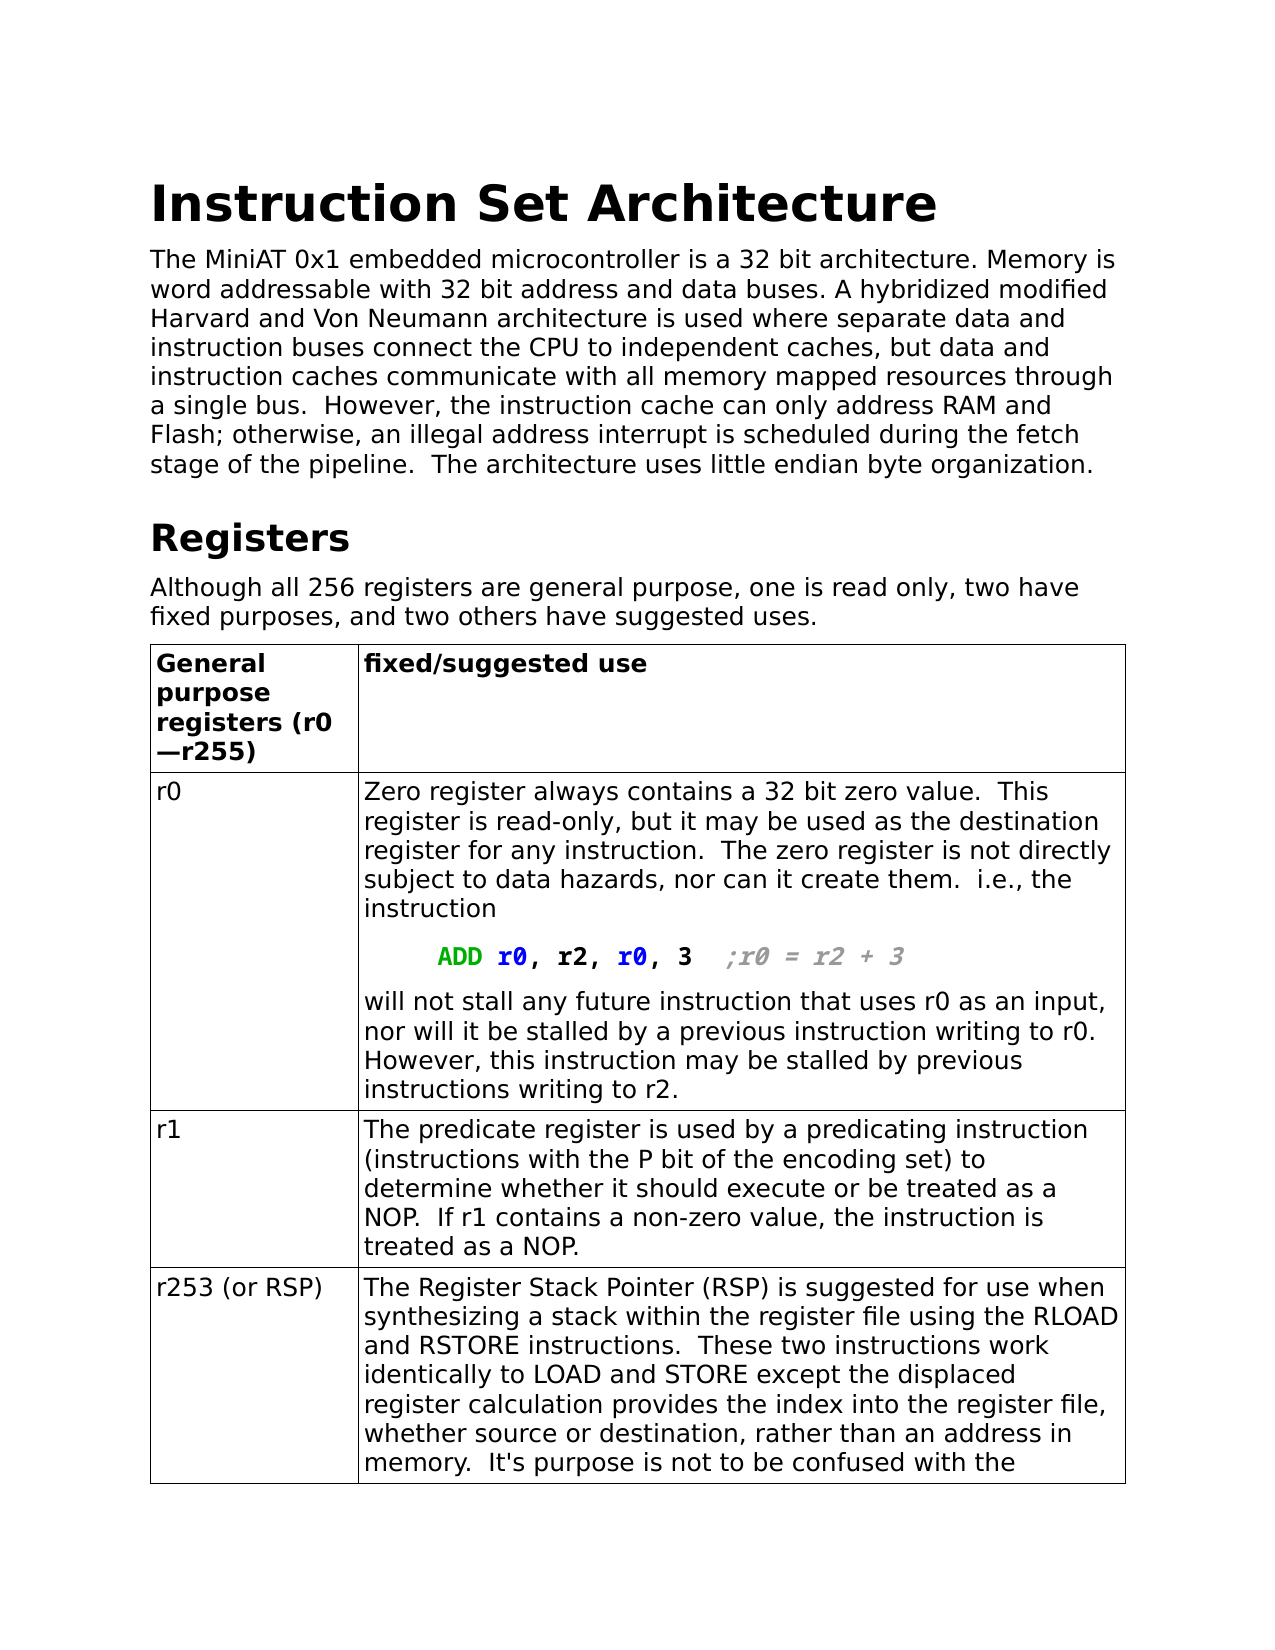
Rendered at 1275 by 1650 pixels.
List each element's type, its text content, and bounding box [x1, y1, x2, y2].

table_header fixed/suggested use [359, 645, 1125, 772]
table_cell Zero register always contains a 32 bit zero value. This register is read-only, but it may be used as the destination register for any instruction. The zero register is not directly subject to data hazards, nor can it create them. i.e., the instruction ADD r0, r2, r0, 3 ;r0 = r2 + 3 will not stall any future instruction that uses r0 as an input, nor will it be stalled by a previous instruction writing to r0. However, this instruction may be stalled by previous instructions writing to r2. [359, 773, 1125, 1110]
subtitle Registers [150, 517, 1125, 560]
text Although all 256 registers are general purpose, one is read only, two have fixed purposes, and two others have suggested uses. [150, 573, 1125, 631]
subtitle Instruction Set Architecture [150, 175, 1125, 233]
table_cell r1 [151, 1111, 358, 1267]
table_header General purpose registers (r0—r255) [151, 645, 358, 772]
table_cell r253 (or RSP) [151, 1268, 358, 1483]
table_cell The predicate register is used by a predicating instruction (instructions with the P bit of the encoding set) to determine whether it should execute or be treated as a NOP. If r1 contains a non-zero value, the instruction is treated as a NOP. [359, 1111, 1125, 1267]
table_cell The Register Stack Pointer (RSP) is suggested for use when synthesizing a stack within the register file using the RLOAD and RSTORE instructions. These two instructions work identically to LOAD and STORE except the displaced register calculation provides the index into the register file, whether source or destination, rather than an address in memory. It's purpose is not to be confused with the [359, 1268, 1125, 1483]
table_cell r0 [151, 773, 358, 1110]
text The MiniAT 0x1 embedded microcontroller is a 32 bit architecture. Memory is word addressable with 32 bit address and data buses. A hybridized modified Harvard and Von Neumann architecture is used where separate data and instruction buses connect the CPU to independent caches, but data and instruction caches communicate with all memory mapped resources through a single bus. However, the instruction cache can only address RAM and Flash; otherwise, an illegal address interrupt is scheduled during the fetch stage of the pipeline. The architecture uses little endian byte organization. [150, 246, 1125, 479]
